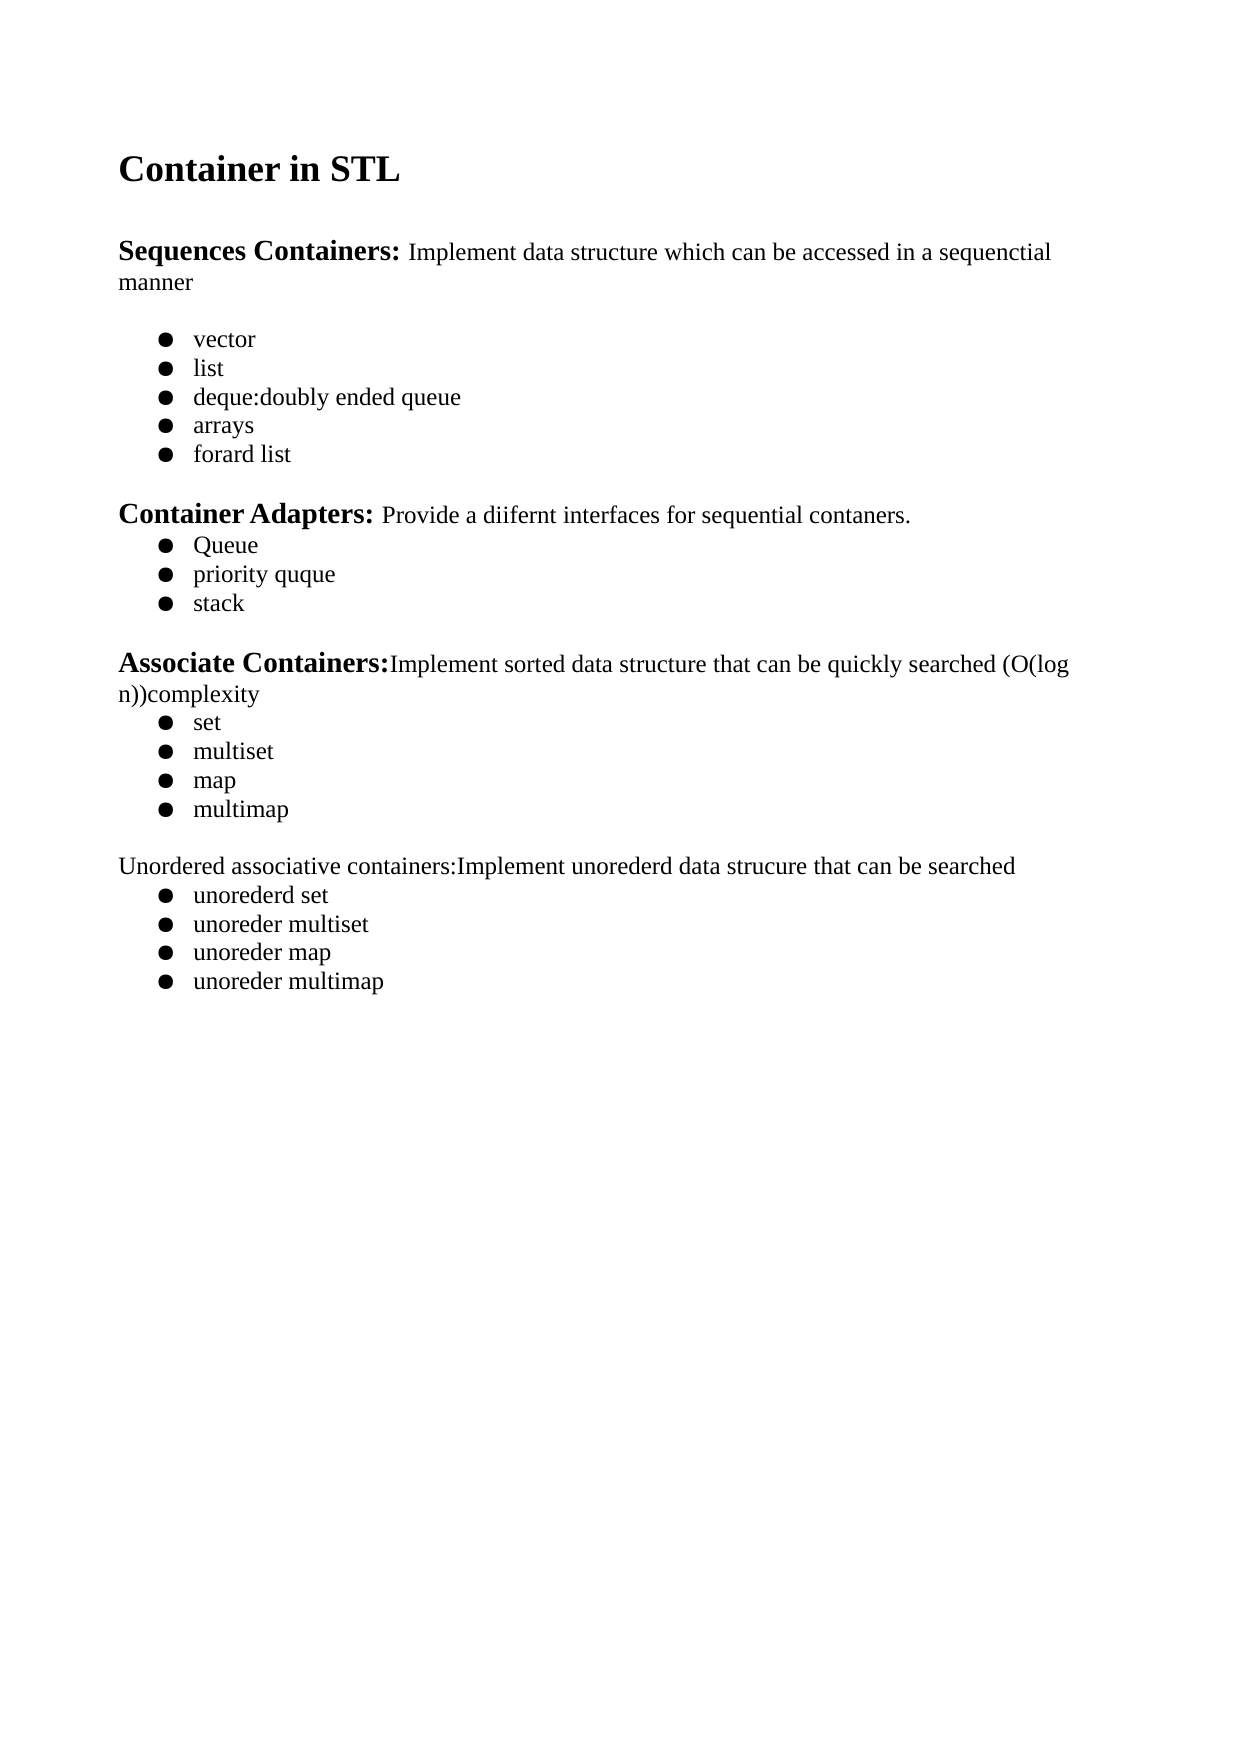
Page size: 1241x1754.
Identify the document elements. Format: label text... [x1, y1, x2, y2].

list unoreder multiset [156, 909, 1122, 937]
list stack [156, 588, 1122, 616]
list unoreder map [156, 937, 1122, 966]
list deque:doubly ended queue [156, 382, 1122, 410]
list arrays [156, 410, 1122, 439]
text Container in STL [118, 147, 1122, 190]
text Sequences Containers: Implement data structure which can be accessed in a sequenctial manner [118, 233, 1122, 295]
list Queue [156, 530, 1122, 559]
text Container Adapters: Provide a diifernt interfaces for sequential contaners. [118, 497, 1122, 530]
list forard list [156, 439, 1122, 468]
text Associate Containers:Implement sorted data structure that can be quickly searched (O(log n))complexity [118, 645, 1122, 707]
list unorederd set [156, 880, 1122, 909]
list priority quque [156, 559, 1122, 588]
list set [156, 707, 1122, 736]
list unoreder multimap [156, 966, 1122, 995]
list vector [156, 324, 1122, 353]
text Unordered associative containers:Implement unorederd data strucure that can be searched [118, 851, 1122, 880]
list multimap [156, 794, 1122, 822]
list map [156, 765, 1122, 794]
list list [156, 353, 1122, 382]
list multiset [156, 736, 1122, 765]
